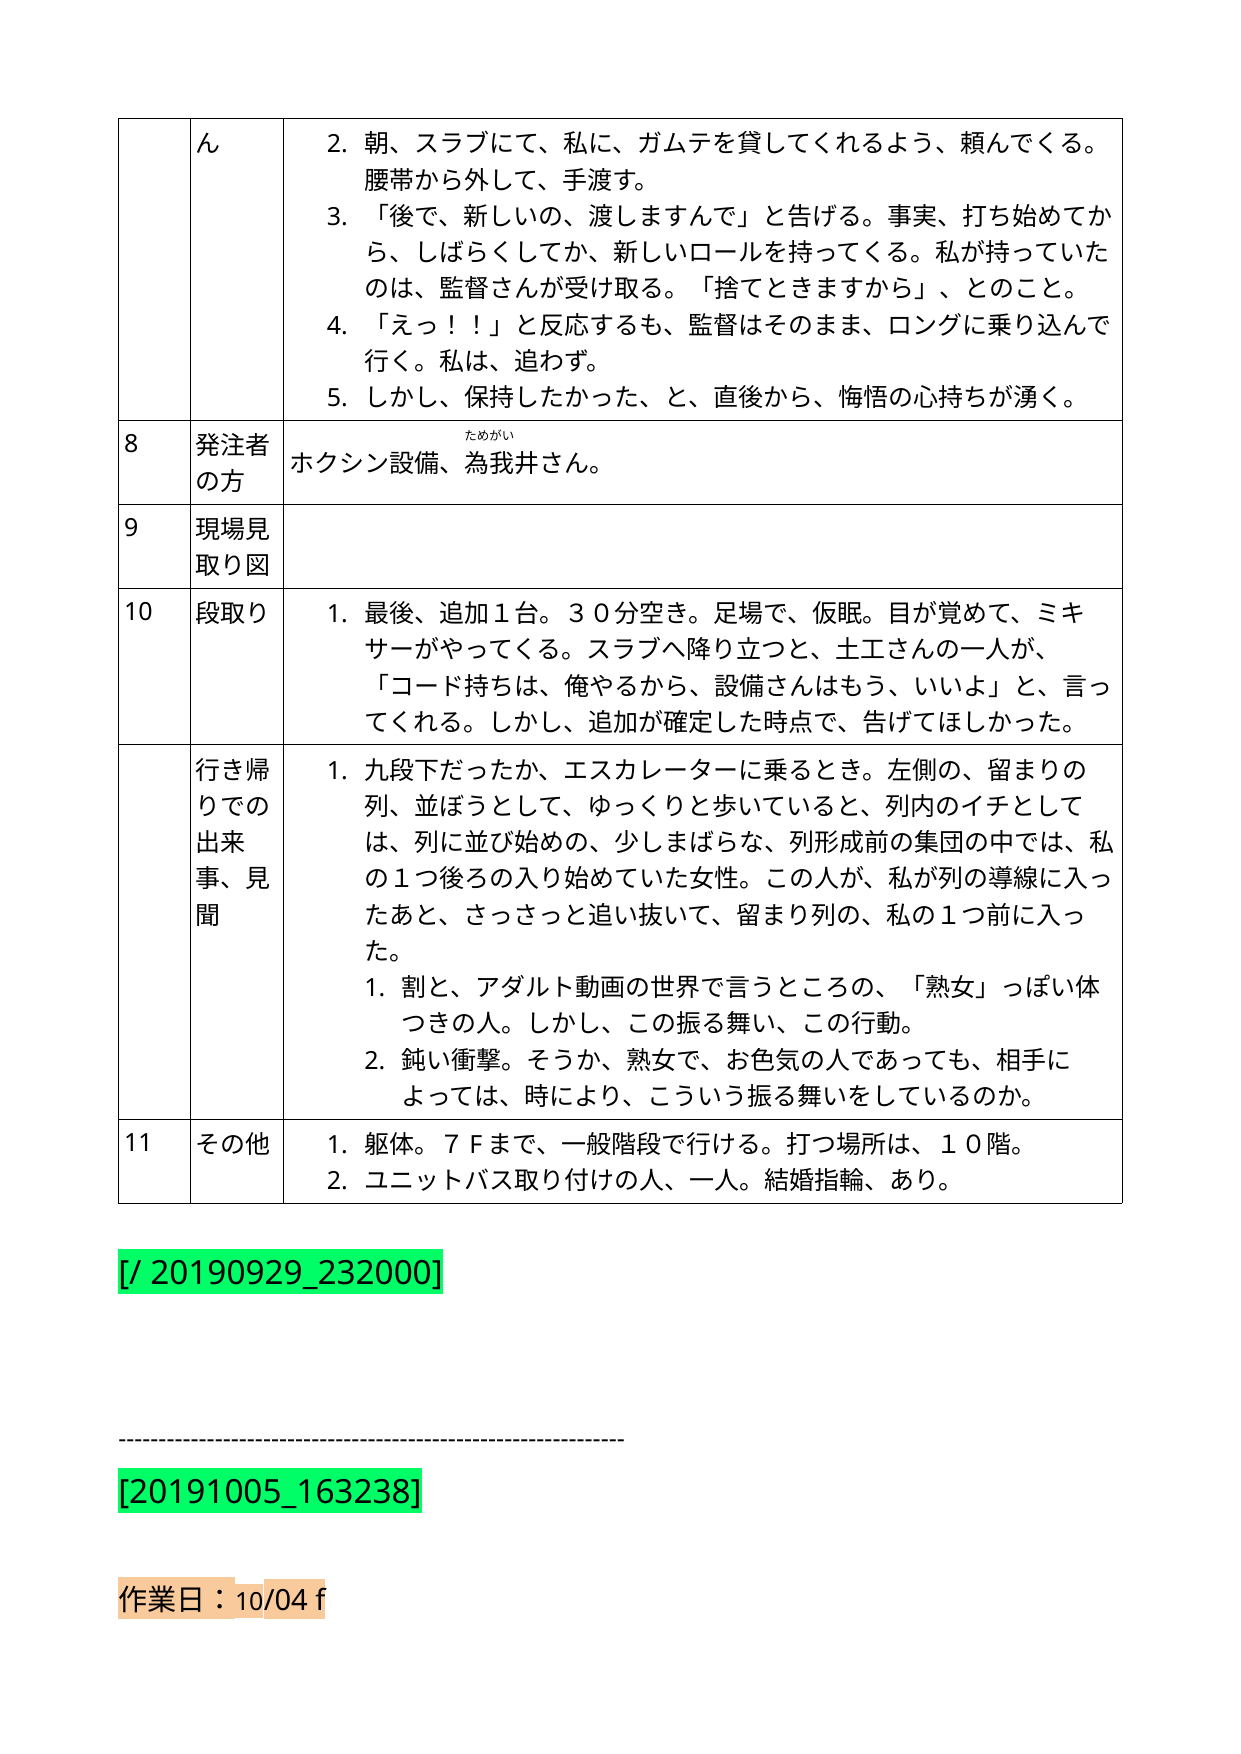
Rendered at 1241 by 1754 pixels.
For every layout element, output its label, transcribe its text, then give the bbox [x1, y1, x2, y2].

table_cell 若い人。１７５ぐらい。顔は、幾分、色白い。 朝、スラブにて、私に、ガムテを貸してくれるよう、頼んでくる。腰帯から外して、手渡す。 「後で、新しいの、渡しますんで」と告げる。事実、打ち始めてから、しばらくしてか、新しいロールを持ってくる。私が持っていたのは、監督さんが受け取る。「捨てときますから」、とのこと。 「えっ！！」と反応するも、監督はそのまま、ロングに乗り込んで行く。私は、追わず。 しかし、保持したかった、と、直後から、悔悟の心持ちが湧く。 [284, 119, 1122, 420]
table_cell 8 [119, 421, 190, 504]
table_cell 行き帰りでの出来事、見聞 [191, 745, 283, 1118]
table_cell 段取り [191, 589, 283, 744]
text [20191005_163238] [118, 1467, 1122, 1513]
table_cell [119, 119, 190, 420]
table_cell [119, 745, 190, 1118]
table_cell 九段下だったか、エスカレーターに乗るとき。左側の、留まりの列、並ぼうとして、ゆっくりと歩いていると、列内のイチとしては、列に並び始めの、少しまばらな、列形成前の集団の中では、私の１つ後ろの入り始めていた女性。この人が、私が列の導線に入ったあと、さっさっと追い抜いて、留まり列の、私の１つ前に入った。 割と、アダルト動画の世界で言うところの、「熟女」っぽい体つきの人。しかし、この振る舞い、この行動。 鈍い衝撃。そうか、熟女で、お色気の人であっても、相手によっては、時により、こういう振る舞いをしているのか。 [284, 745, 1122, 1118]
table_cell ん [191, 119, 283, 420]
text [/ 20190929_232000] [118, 1249, 1122, 1294]
table_cell 9 [119, 505, 190, 588]
text --------------------------------------------------------------- [118, 1420, 1122, 1454]
table_cell 発注者の方 [191, 421, 283, 504]
text 作業日：10/04 f [118, 1577, 1122, 1619]
table_cell 10 [119, 589, 190, 744]
table_cell その他 [191, 1120, 283, 1202]
table_cell 現場見取り図 [191, 505, 283, 588]
table_cell ホクシン設備、為我井ためがいさん。 [284, 421, 1122, 504]
table_cell 最後、追加１台。３０分空き。足場で、仮眠。目が覚めて、ミキサーがやってくる。スラブへ降り立つと、土工さんの一人が、「コード持ちは、俺やるから、設備さんはもう、いいよ」と、言ってくれる。しかし、追加が確定した時点で、告げてほしかった。 [284, 589, 1122, 744]
table_cell [284, 505, 1122, 588]
table_cell 11 [119, 1120, 190, 1202]
table_cell 躯体。７Fまで、一般階段で行ける。打つ場所は、１０階。 ユニットバス取り付けの人、一人。結婚指輪、あり。 [284, 1120, 1122, 1202]
